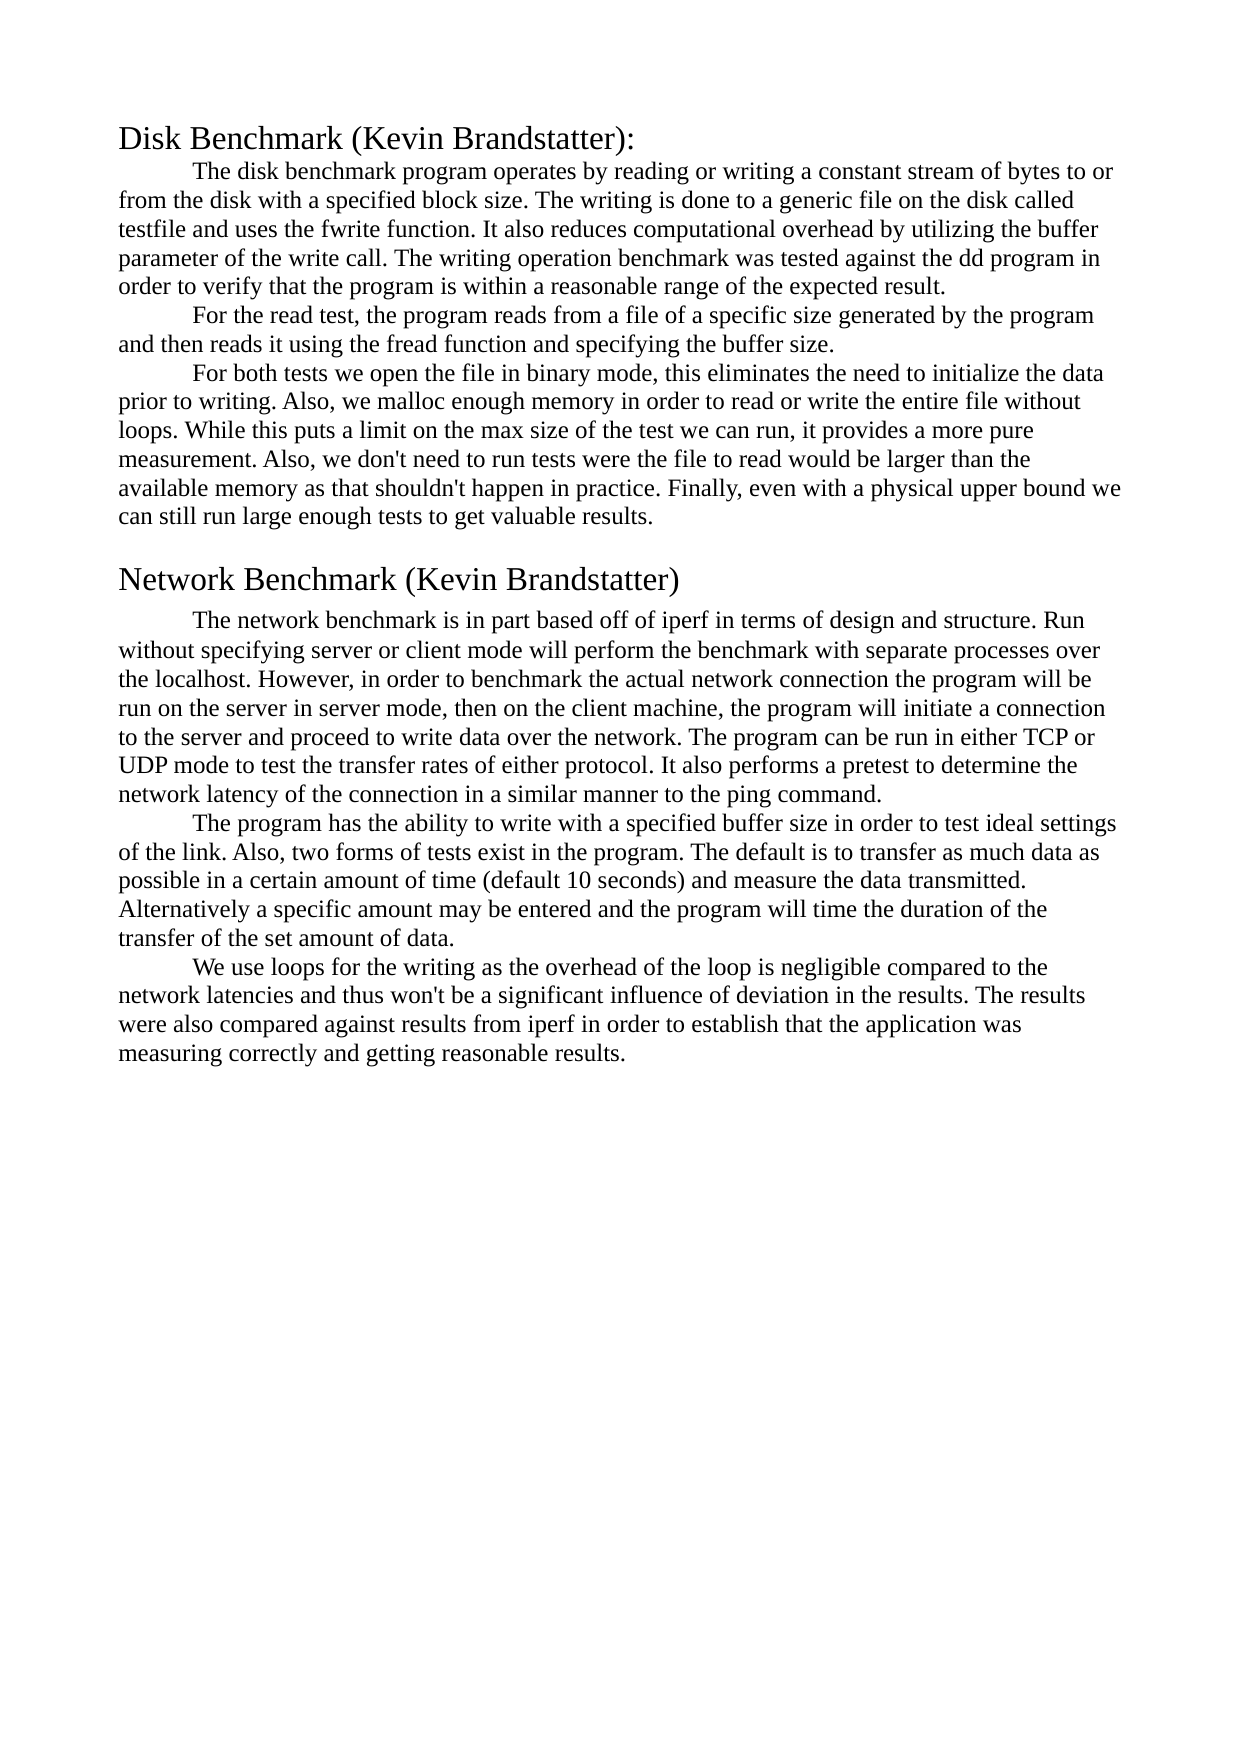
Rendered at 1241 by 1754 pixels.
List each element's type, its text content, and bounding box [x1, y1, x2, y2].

text The program has the ability to write with a specified buffer size in order to test ideal settings of the link. Also, two forms of tests exist in the program. The default is to transfer as much data as possible in a certain amount of time (default 10 seconds) and measure the data transmitted. Alternatively a specific amount may be entered and the program will time the duration of the transfer of the set amount of data. [118, 808, 1122, 952]
text The network benchmark is in part based off of iperf in terms of design and structure. Run without specifying server or client mode will perform the benchmark with separate processes over the localhost. However, in order to benchmark the actual network connection the program will be run on the server in server mode, then on the client machine, the program will initiate a connection to the server and proceed to write data over the network. The program can be run in either TCP or UDP mode to test the transfer rates of either protocol. It also performs a pretest to determine the network latency of the connection in a similar manner to the ping command. [118, 597, 1122, 808]
text Disk Benchmark (Kevin Brandstatter): [118, 118, 1122, 156]
text The disk benchmark program operates by reading or writing a constant stream of bytes to or from the disk with a specified block size. The writing is done to a generic file on the disk called testfile and uses the fwrite function. It also reduces computational overhead by utilizing the buffer parameter of the write call. The writing operation benchmark was tested against the dd program in order to verify that the program is within a reasonable range of the expected result. [118, 156, 1122, 300]
text For the read test, the program reads from a file of a specific size generated by the program and then reads it using the fread function and specifying the buffer size. [118, 300, 1122, 358]
text Network Benchmark (Kevin Brandstatter) [118, 559, 1122, 597]
text For both tests we open the file in binary mode, this eliminates the need to initialize the data prior to writing. Also, we malloc enough memory in order to read or write the entire file without loops. While this puts a limit on the max size of the test we can run, it provides a more pure measurement. Also, we don't need to run tests were the file to read would be larger than the available memory as that shouldn't happen in practice. Finally, even with a physical upper bound we can still run large enough tests to get valuable results. [118, 358, 1122, 530]
text We use loops for the writing as the overhead of the loop is negligible compared to the network latencies and thus won't be a significant influence of deviation in the results. The results were also compared against results from iperf in order to establish that the application was measuring correctly and getting reasonable results. [118, 952, 1122, 1067]
